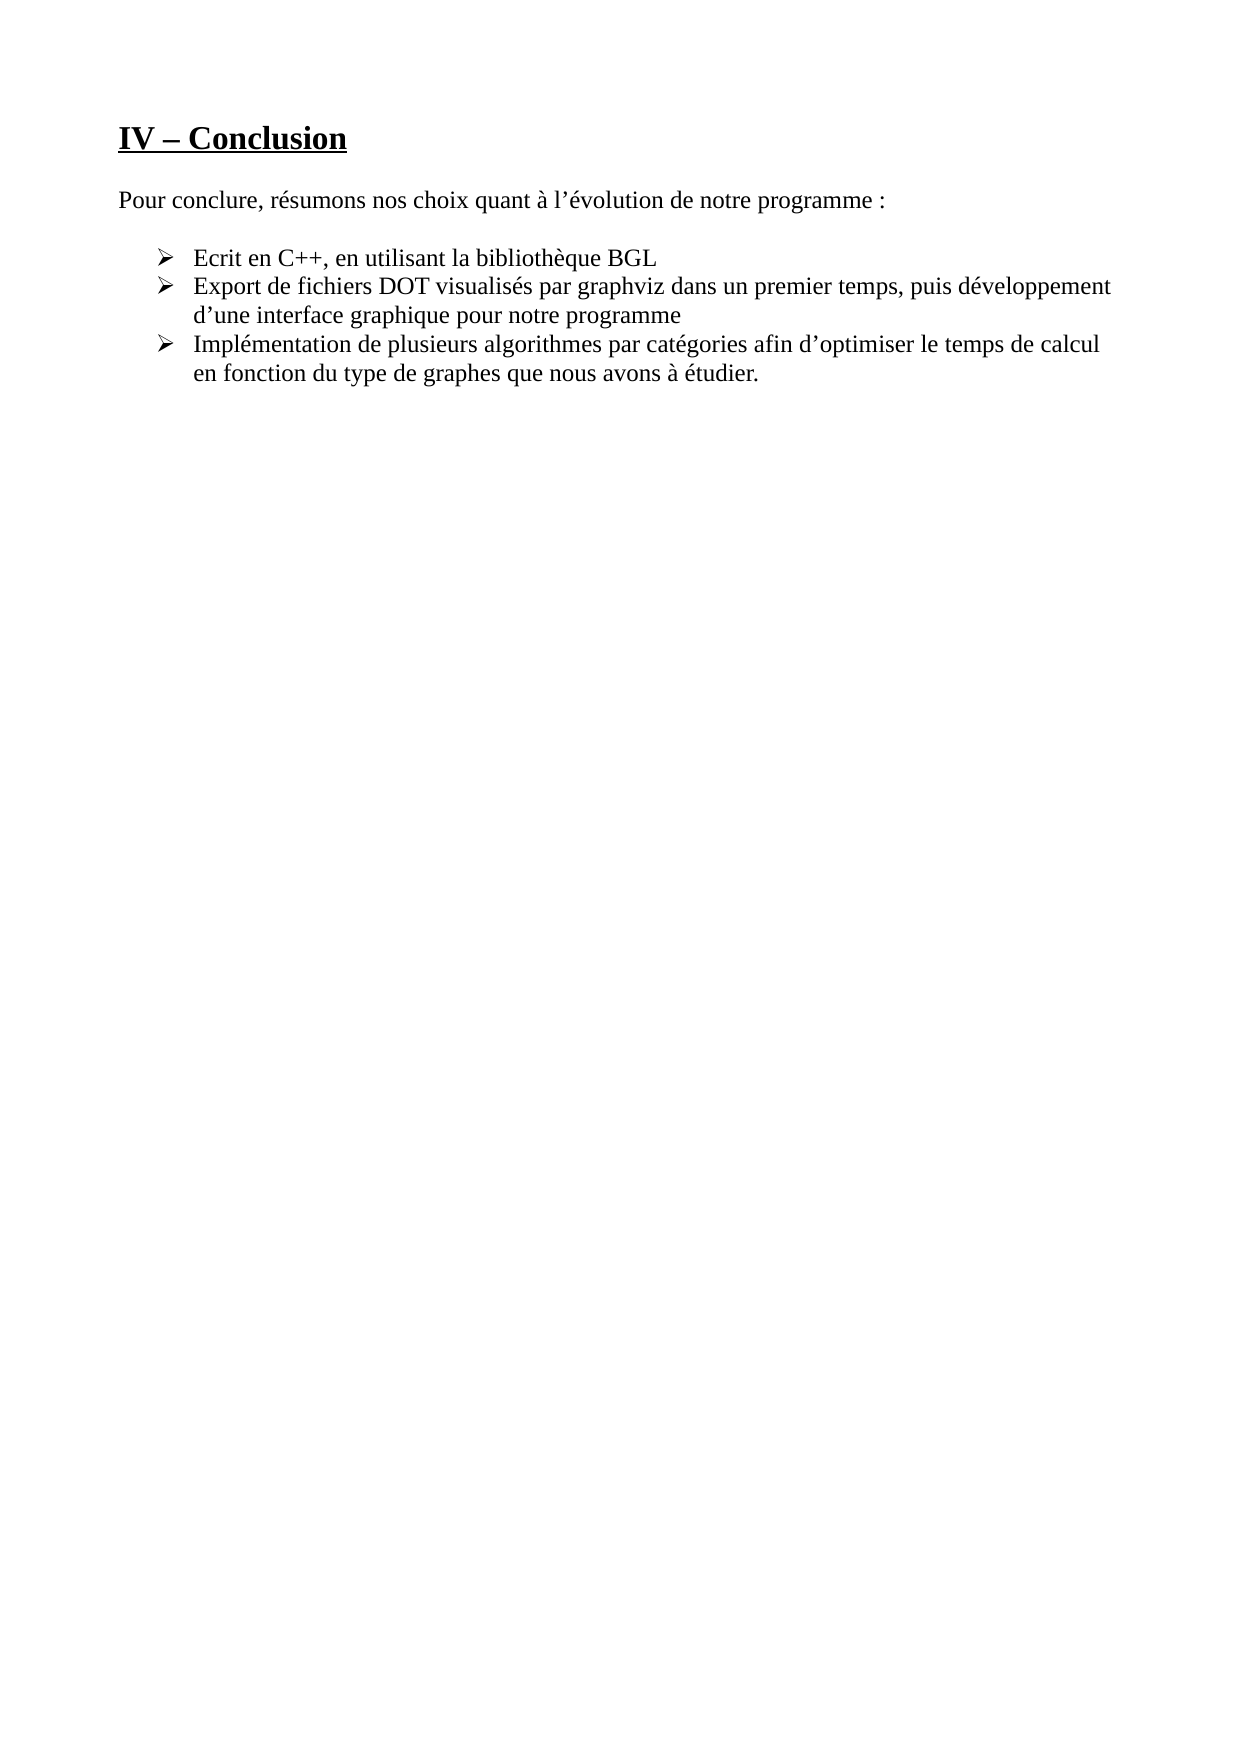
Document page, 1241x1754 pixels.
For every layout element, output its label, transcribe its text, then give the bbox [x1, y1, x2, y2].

text IV – Conclusion [118, 118, 1122, 156]
list Ecrit en C++, en utilisant la bibliothèque BGL [156, 243, 1122, 271]
list Export de fichiers DOT visualisés par graphviz dans un premier temps, puis développement d’une interface graphique pour notre programme [156, 271, 1122, 329]
text Pour conclure, résumons nos choix quant à l’évolution de notre programme : [118, 185, 1122, 214]
list Implémentation de plusieurs algorithmes par catégories afin d’optimiser le temps de calcul en fonction du type de graphes que nous avons à étudier. [156, 329, 1122, 386]
